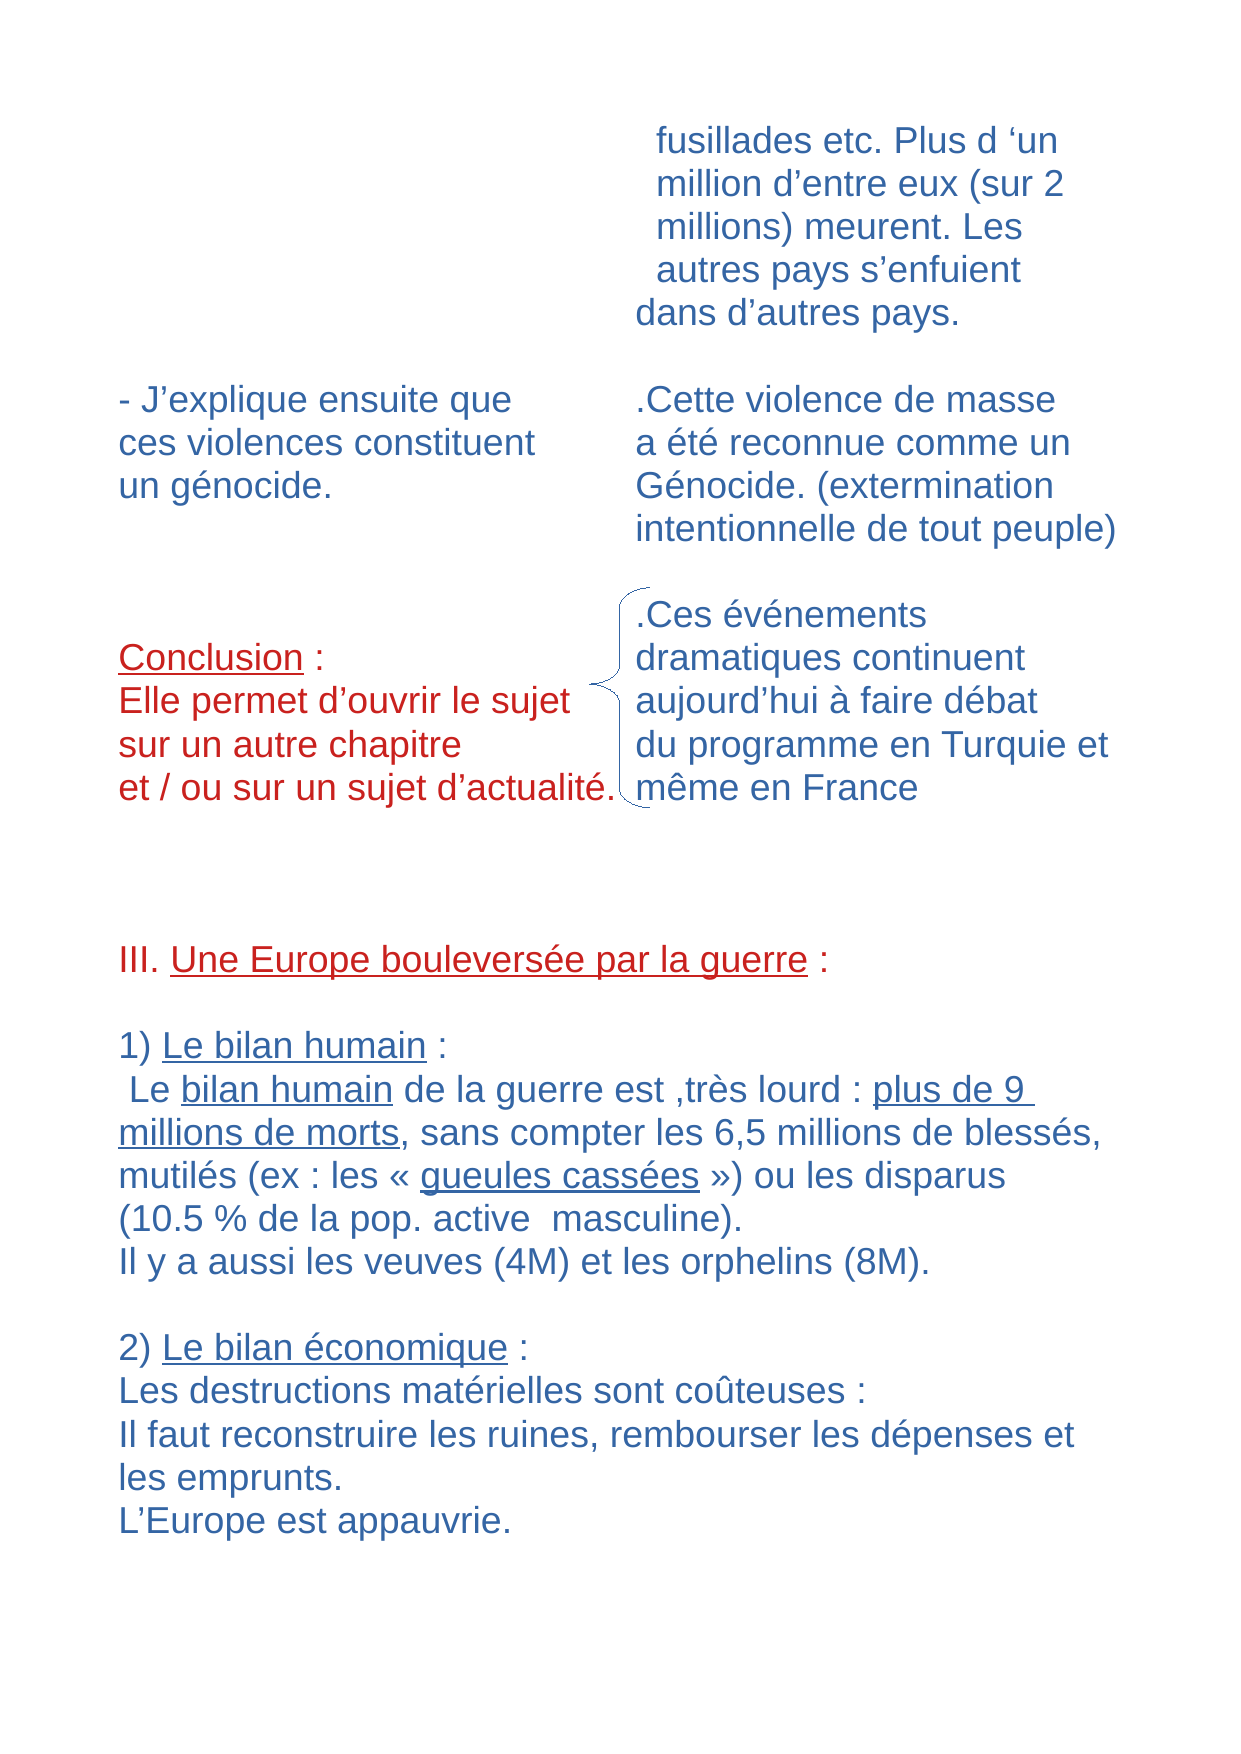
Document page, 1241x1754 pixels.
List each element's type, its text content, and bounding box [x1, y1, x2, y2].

text Le bilan humain de la guerre est ,très lourd : plus de 9 millions de morts, sans compter les 6,5 millions de blessés, mutilés (ex : les « gueules cassées ») ou les disparus (10.5 % de la pop. active masculine). [118, 1067, 1122, 1239]
text Il y a aussi les veuves (4M) et les orphelins (8M). [118, 1239, 1122, 1282]
text sur un autre chapitre du programme en Turquie et et / ou sur un sujet d’actualité. même en France [118, 722, 1122, 808]
text ces violences constituent a été reconnue comme un [118, 420, 1122, 463]
text dans d’autres pays. [118, 291, 1122, 334]
text Elle permet d’ouvrir le sujet aujourd’hui à faire débat [118, 679, 1122, 722]
text intentionnelle de tout peuple) [118, 506, 1122, 549]
text Conclusion : dramatiques continuent [118, 636, 1122, 679]
text Les destructions matérielles sont coûteuses : [118, 1369, 1122, 1412]
text un génocide. Génocide. (extermination [118, 463, 1122, 506]
text III. Une Europe bouleversée par la guerre : [118, 937, 1122, 981]
text fusillades etc. Plus d ‘un million d’entre eux (sur 2 millions) meurent. Les autres pays s’enfuient [118, 118, 1122, 291]
text 2) Le bilan économique : [118, 1326, 1122, 1369]
text .Ces événements [118, 592, 1122, 636]
text L’Europe est appauvrie. [118, 1498, 1122, 1541]
text Il faut reconstruire les ruines, rembourser les dépenses et les emprunts. [118, 1412, 1122, 1498]
text 1) Le bilan humain : [118, 1024, 1122, 1067]
text - J’explique ensuite que .Cette violence de masse [118, 377, 1122, 420]
